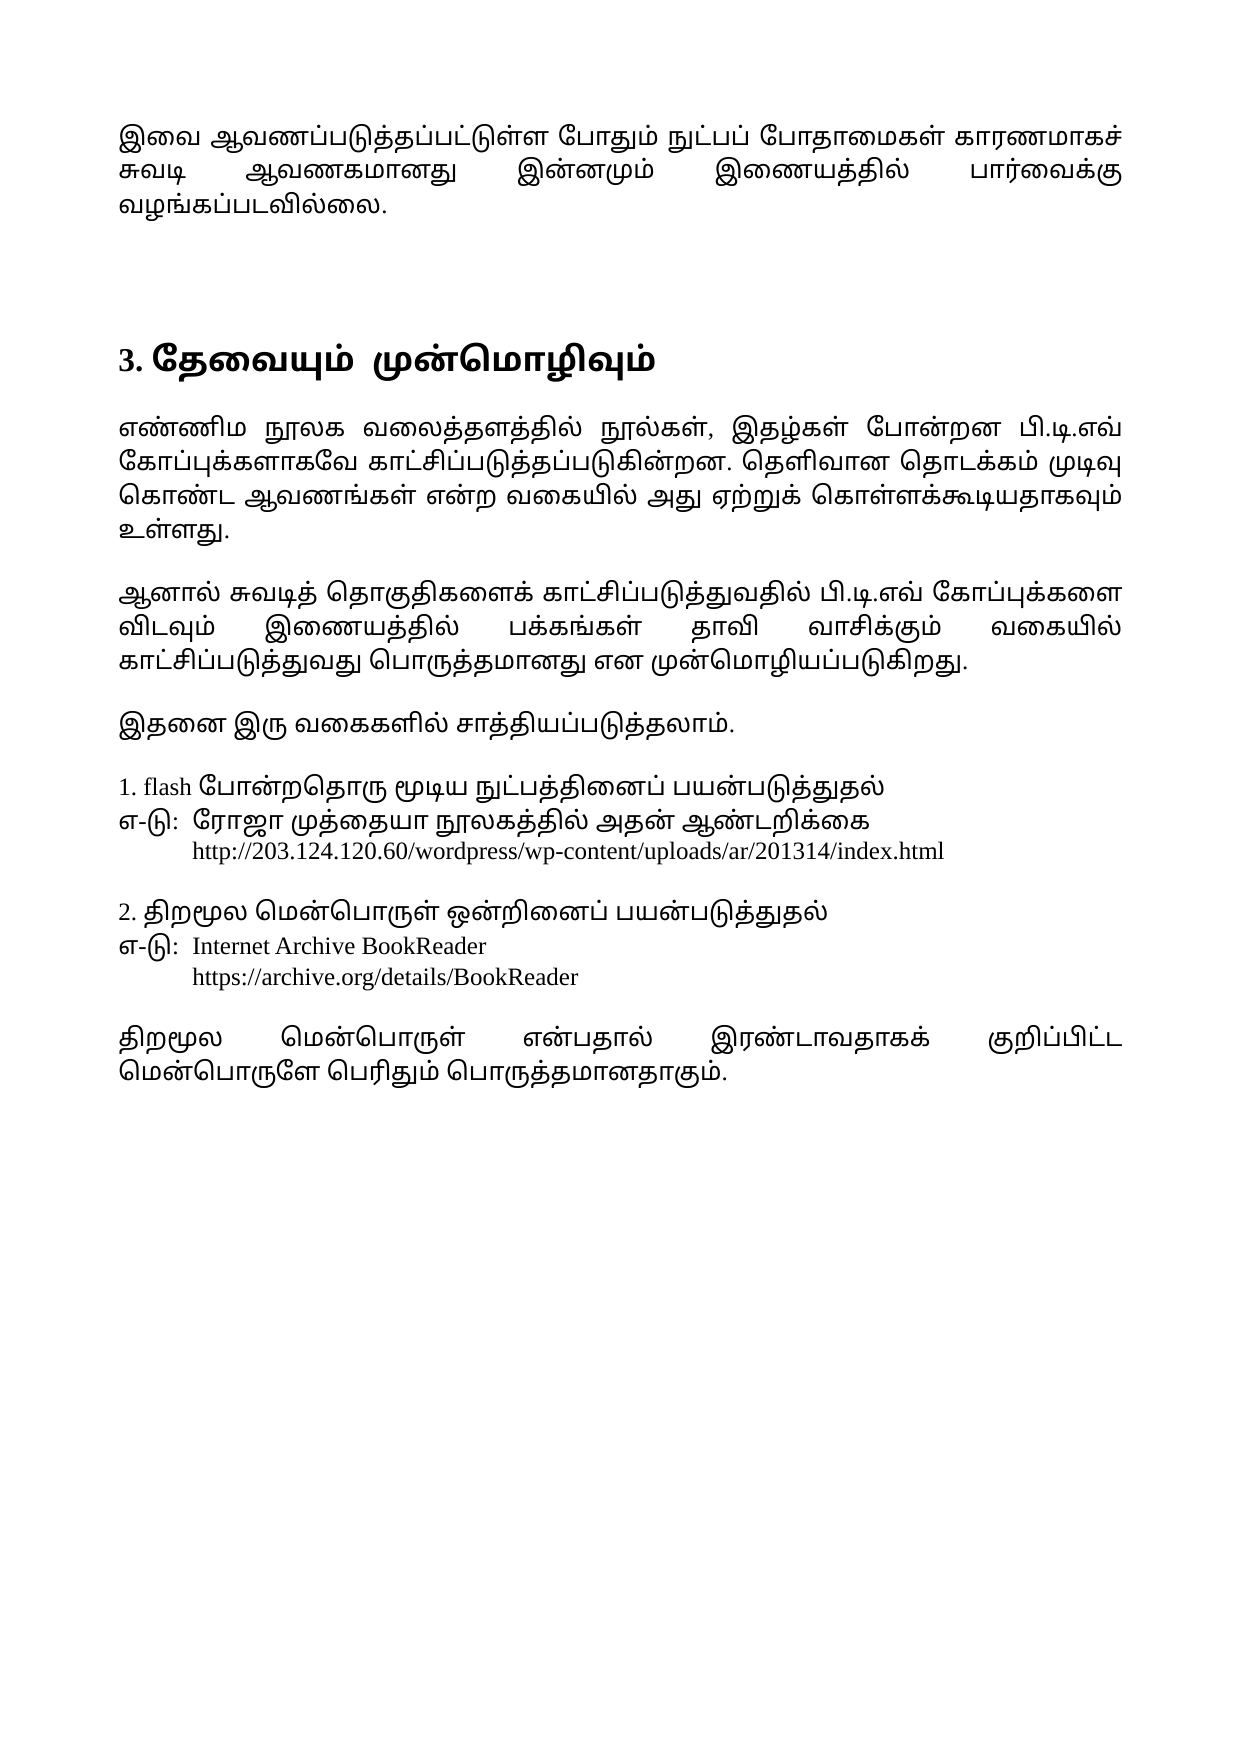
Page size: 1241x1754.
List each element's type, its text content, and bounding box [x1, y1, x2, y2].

text 1. flash போன்றதொரு மூடிய நுட்பத்தினைப் பயன்படுத்துதல் [118, 768, 1122, 802]
text இதனை இரு வகைகளில் சாத்தியப்படுத்தலாம். [118, 705, 1122, 739]
text எ-டு: Internet Archive BookReader [118, 928, 1122, 962]
text https://archive.org/details/BookReader [118, 962, 1122, 991]
text எண்ணிம நூலக வலைத்தளத்தில் நூல்கள், இதழ்கள் போன்றன பி.டி.எவ் கோப்புக்களாகவே காட்சிப்படுத்தப்படுகின்றன. தெளிவான தொடக்கம் முடிவு கொண்ட ஆவணங்கள் என்ற வகையில் அது ஏற்றுக் கொள்ளக்கூடியதாகவும் உள்ளது. [118, 409, 1122, 546]
text திறமூல மென்பொருள் என்பதால் இரண்டாவதாகக் குறிப்பிட்ட மென்பொருளே பெரிதும் பொருத்தமானதாகும். [118, 1019, 1122, 1088]
text இவை ஆவணப்படுத்தப்பட்டுள்ள போதும் நுட்பப் போதாமைகள் காரணமாகச் சுவடி ஆவணகமானது இன்னமும் இணையத்தில் பார்வைக்கு வழங்கப்படவில்லை. [118, 118, 1122, 220]
text எ-டு: ரோஜா முத்தையா நூலகத்தில் அதன் ஆண்டறிக்கை [118, 802, 1122, 836]
text http://203.124.120.60/wordpress/wp-content/uploads/ar/201314/index.html [118, 836, 1122, 865]
text 3. தேவையும் முன்மொழிவும் [118, 335, 1122, 381]
text 2. திறமூல மென்பொருள் ஒன்றினைப் பயன்படுத்துதல் [118, 894, 1122, 928]
text ஆனால் சுவடித் தொகுதிகளைக் காட்சிப்படுத்துவதில் பி.டி.எவ் கோப்புக்களை விடவும் இணையத்தில் பக்கங்கள் தாவி வாசிக்கும் வகையில் காட்சிப்படுத்துவது பொருத்தமானது என முன்மொழியப்படுகிறது. [118, 574, 1122, 677]
